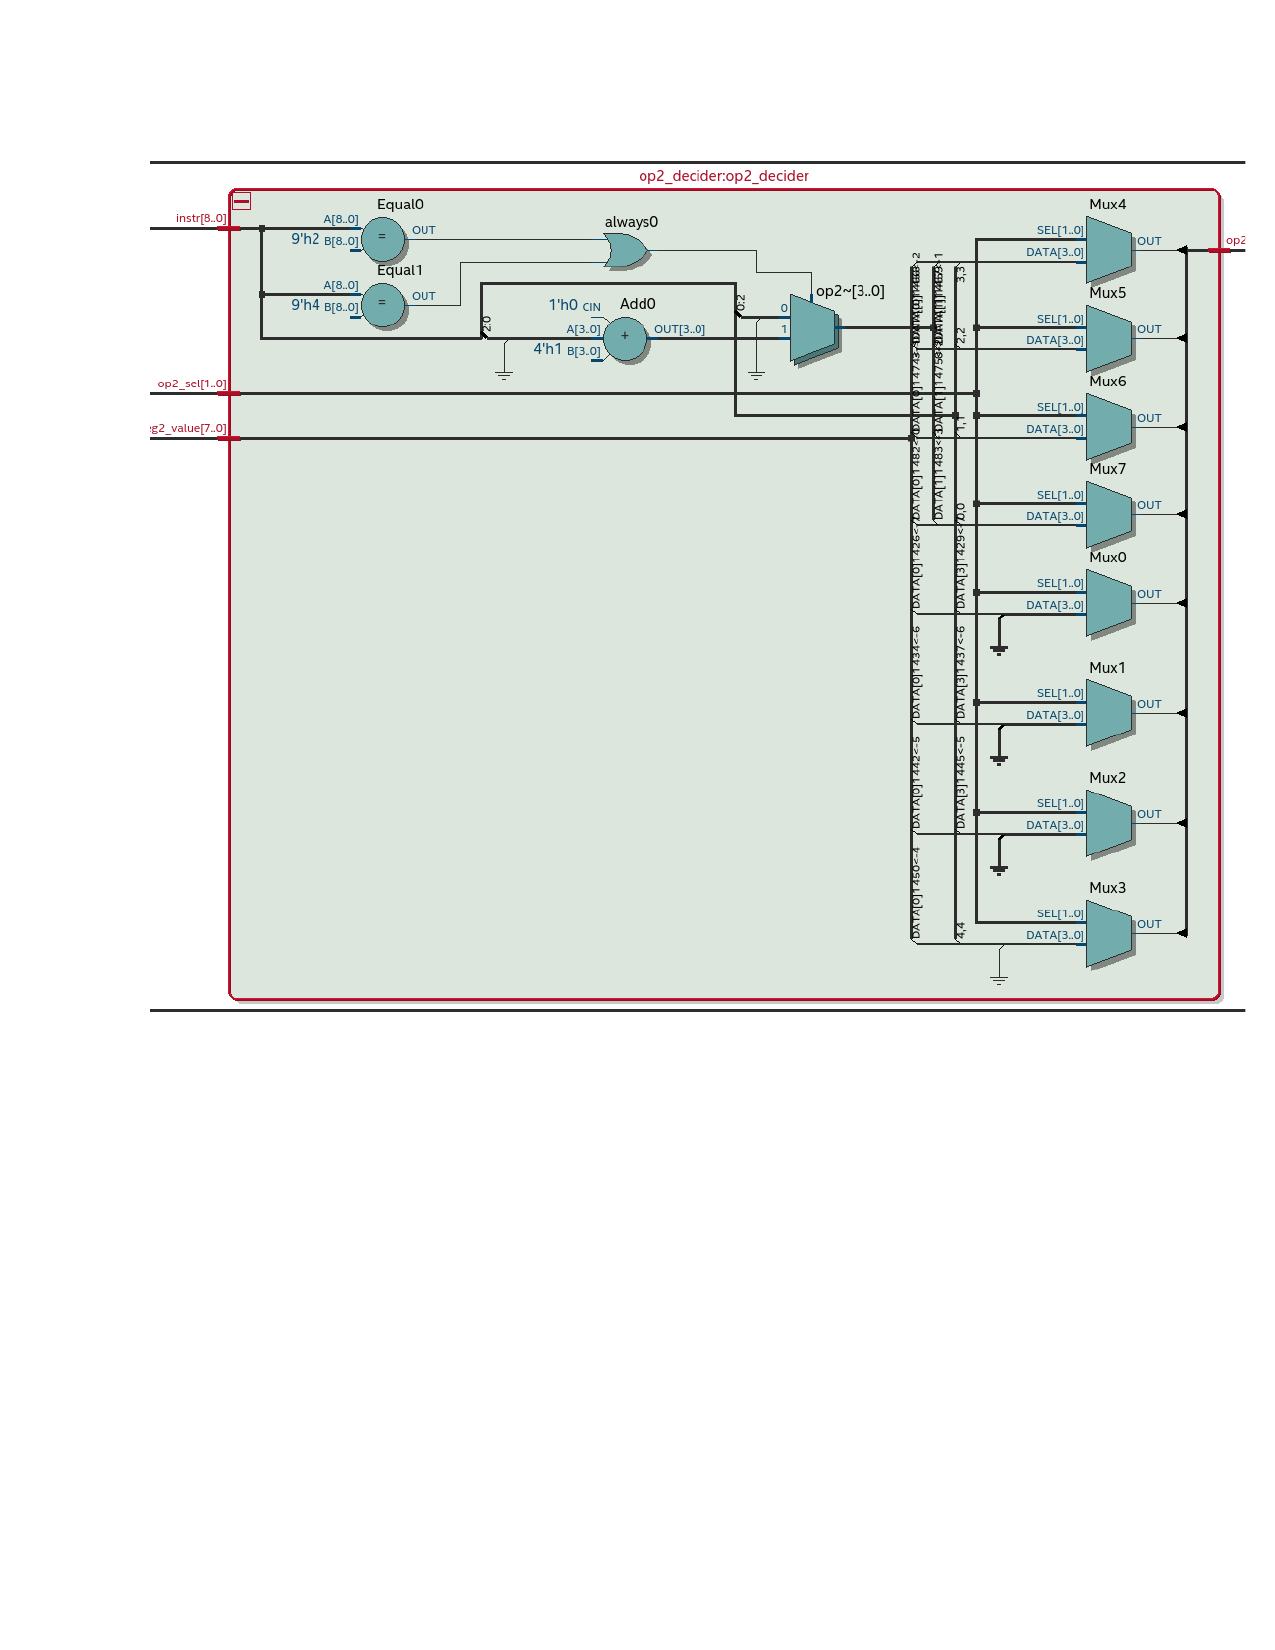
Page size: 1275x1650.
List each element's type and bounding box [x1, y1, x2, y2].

picture [150, 150, 1246, 1028]
